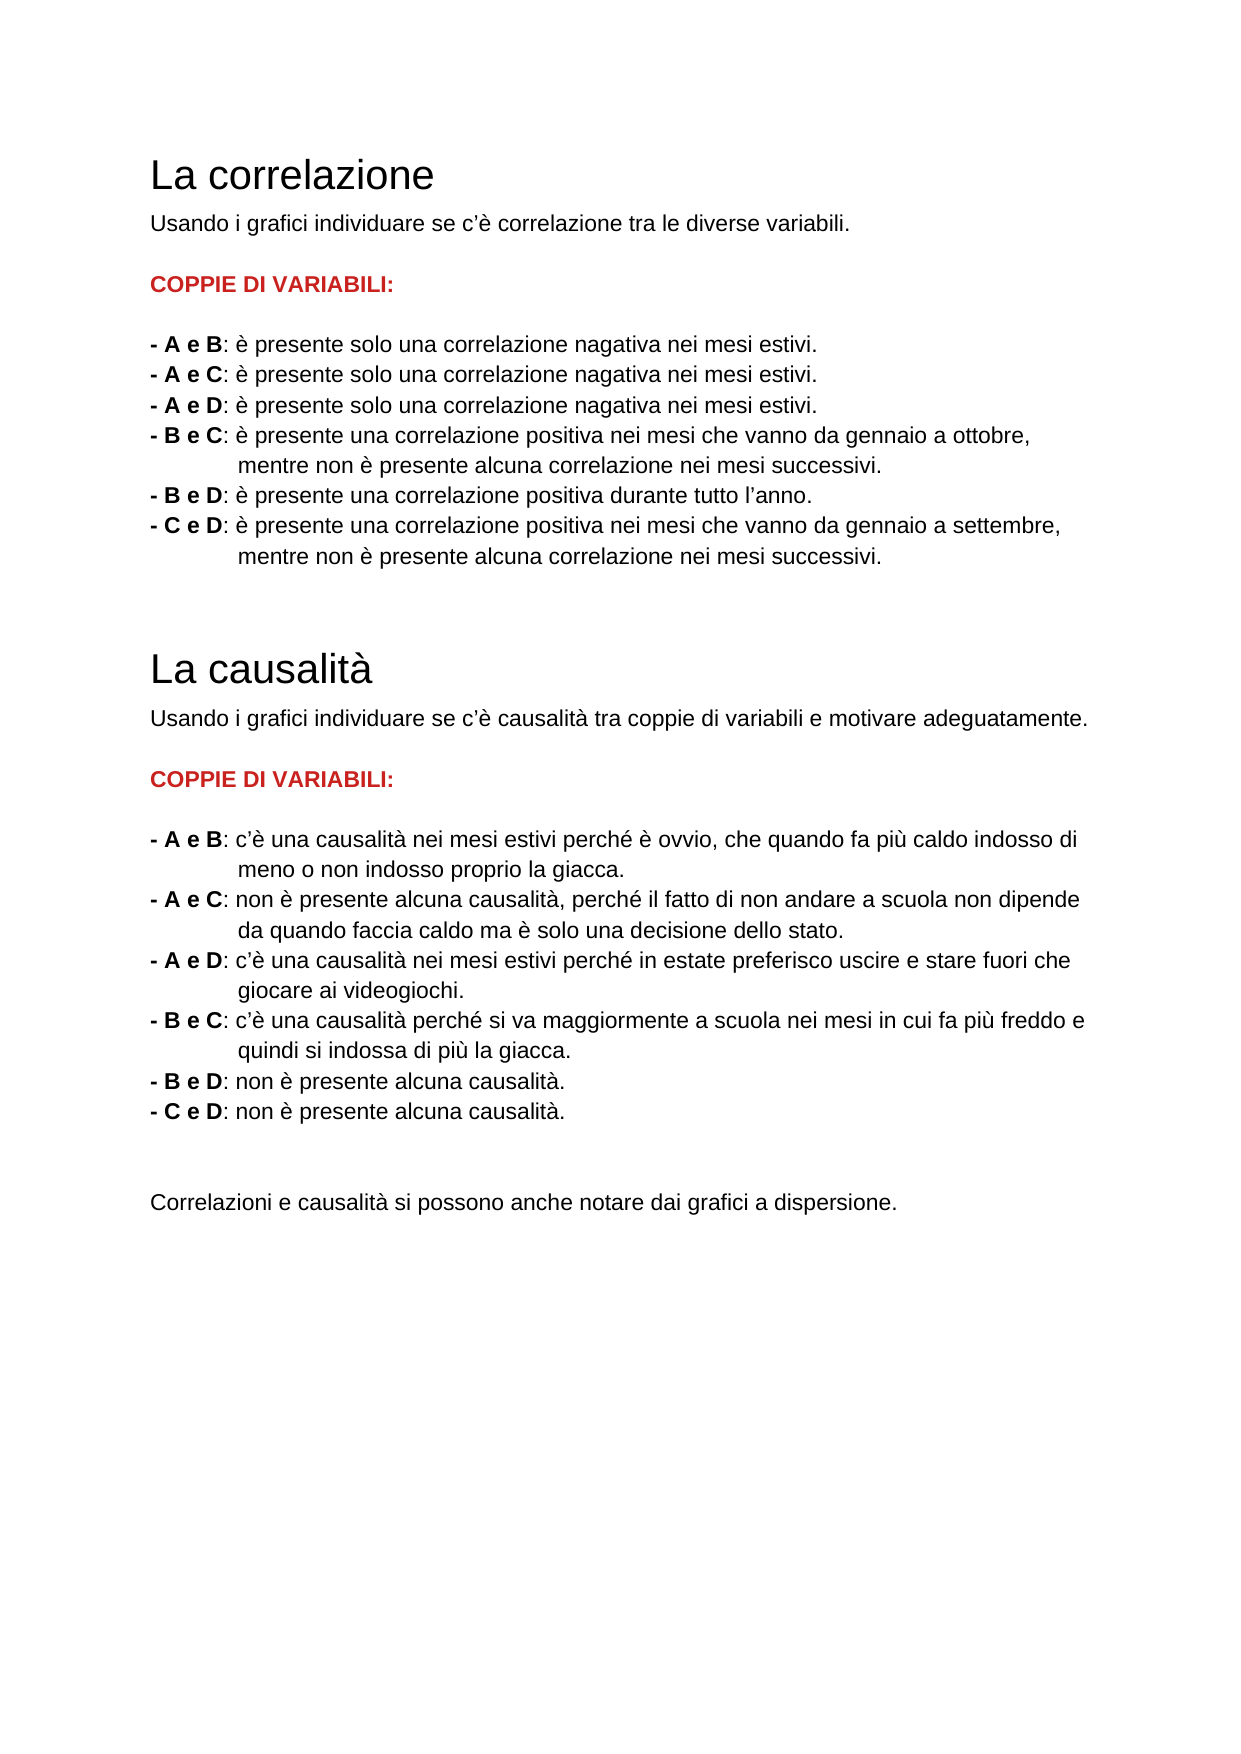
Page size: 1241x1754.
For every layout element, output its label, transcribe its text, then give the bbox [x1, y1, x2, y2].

text - B e C: è presente una correlazione positiva nei mesi che vanno da gennaio a ottobre, mentre non è presente alcuna correlazione nei mesi successivi. [150, 422, 1090, 478]
text - A e D: è presente solo una correlazione nagativa nei mesi estivi. [150, 392, 1090, 418]
text Usando i grafici individuare se c’è causalità tra coppie di variabili e motivare adeguatamente. [150, 705, 1090, 732]
text - A e C: non è presente alcuna causalità, perché il fatto di non andare a scuola non dipende da quando faccia caldo ma è solo una decisione dello stato. [150, 886, 1090, 943]
text Correlazioni e causalità si possono anche notare dai grafici a dispersione. [150, 1188, 1090, 1215]
text COPPIE DI VARIABILI: [150, 766, 1090, 792]
text - B e C: c’è una causalità perché si va maggiormente a scuola nei mesi in cui fa più freddo e quindi si indossa di più la giacca. [150, 1007, 1090, 1064]
subtitle La causalità [150, 645, 1090, 693]
text - A e B: è presente solo una correlazione nagativa nei mesi estivi. [150, 331, 1090, 358]
text Usando i grafici individuare se c’è correlazione tra le diverse variabili. [150, 210, 1090, 237]
text COPPIE DI VARIABILI: [150, 271, 1090, 297]
text - A e C: è presente solo una correlazione nagativa nei mesi estivi. [150, 361, 1090, 388]
subtitle La correlazione [150, 150, 1090, 198]
text - C e D: non è presente alcuna causalità. [150, 1098, 1090, 1124]
text - A e B: c’è una causalità nei mesi estivi perché è ovvio, che quando fa più caldo indosso di meno o non indosso proprio la giacca. [150, 826, 1090, 883]
text - B e D: è presente una correlazione positiva durante tutto l’anno. [150, 482, 1090, 509]
text - C e D: è presente una correlazione positiva nei mesi che vanno da gennaio a settembre, mentre non è presente alcuna correlazione nei mesi successivi. [150, 512, 1090, 569]
text - B e D: non è presente alcuna causalità. [150, 1068, 1090, 1094]
text - A e D: c’è una causalità nei mesi estivi perché in estate preferisco uscire e stare fuori che giocare ai videogiochi. [150, 947, 1090, 1003]
